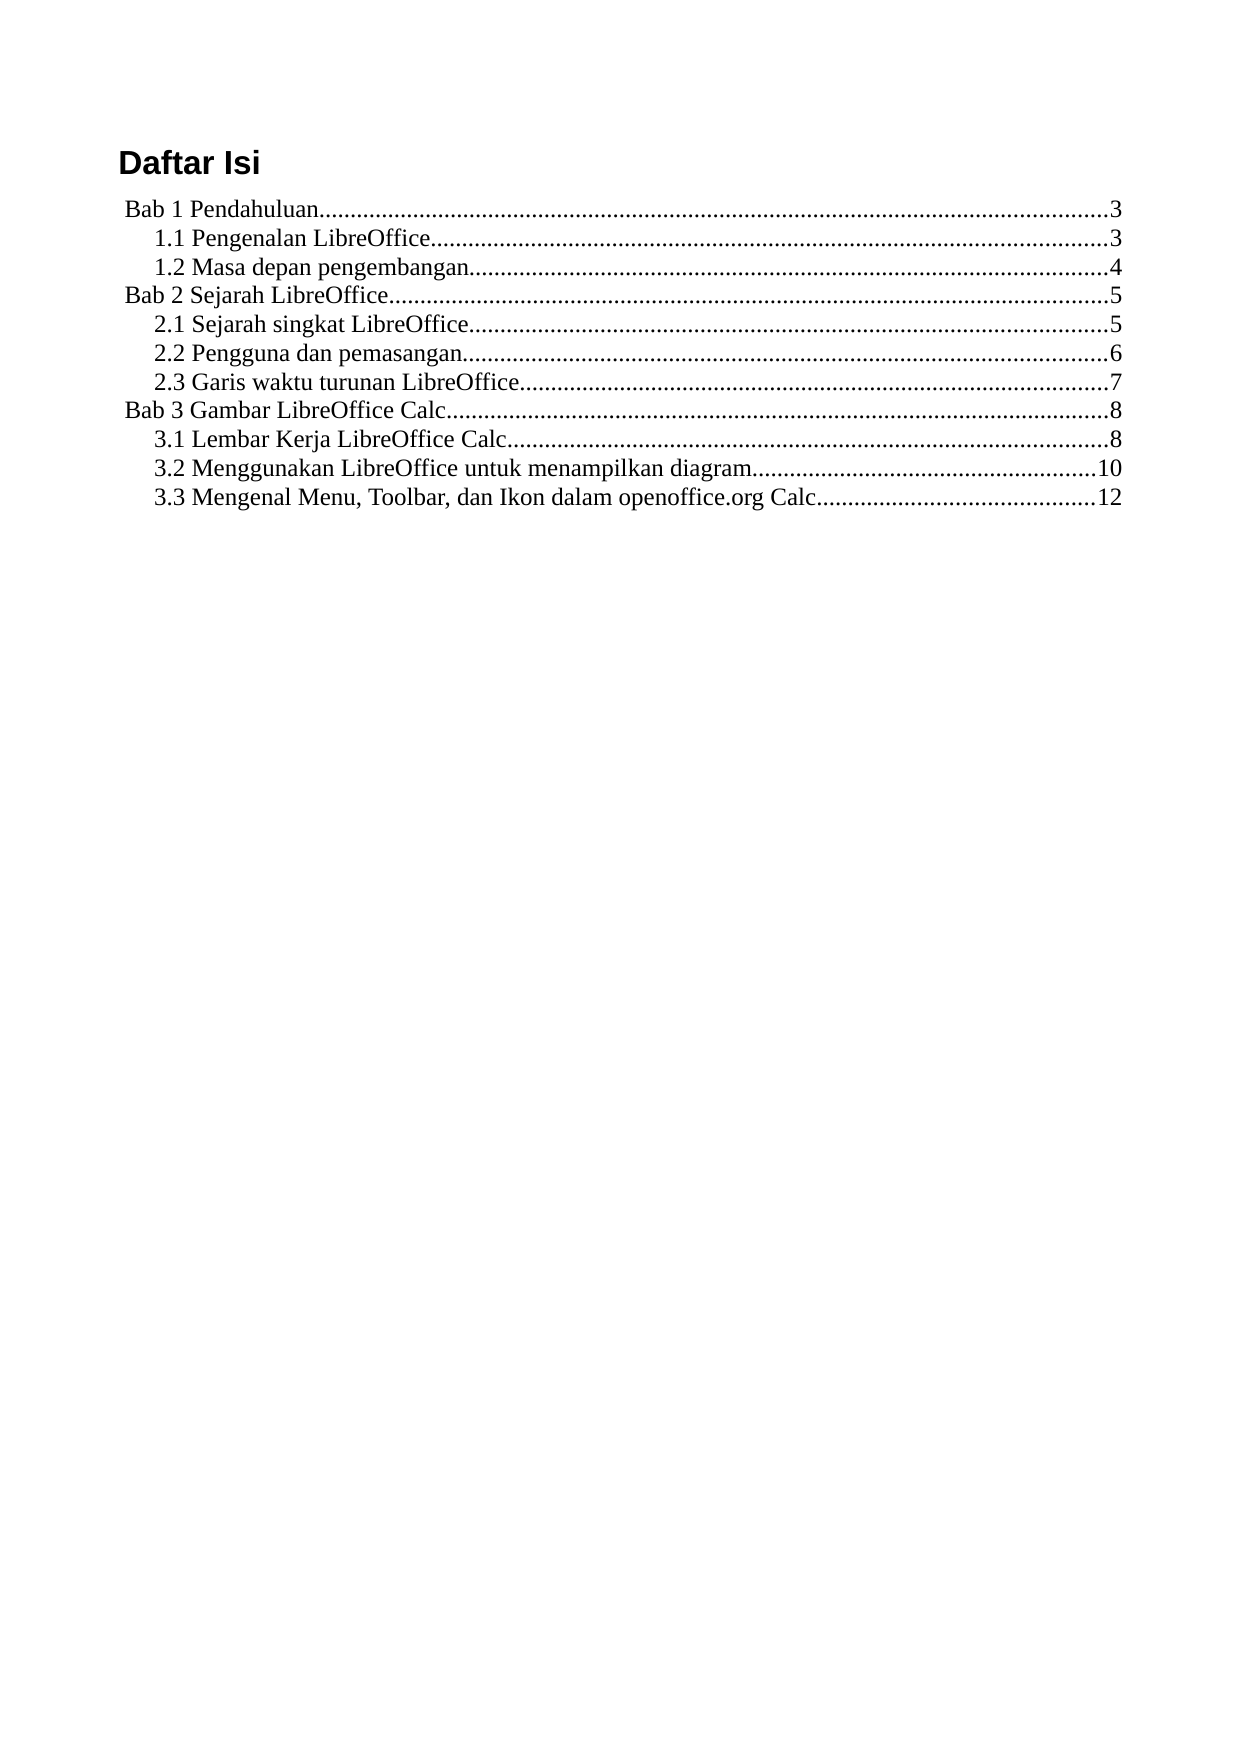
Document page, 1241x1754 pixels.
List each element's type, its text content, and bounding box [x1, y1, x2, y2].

text Bab 3 Gambar LibreOffice Calc. 8 [118, 395, 1122, 424]
text 1.1 Pengenalan LibreOffice 3 [148, 223, 1122, 252]
text 2.1 Sejarah singkat LibreOffice 5 [148, 309, 1122, 338]
text Bab 2 Sejarah LibreOffice 5 [118, 280, 1122, 309]
text 3.1 Lembar Kerja LibreOffice Calc. 8 [148, 424, 1122, 453]
text 1.2 Masa depan pengembangan 4 [148, 252, 1122, 280]
text Bab 1 Pendahuluan 3 [118, 194, 1122, 223]
text 2.2 Pengguna dan pemasangan 6 [148, 338, 1122, 367]
subtitle Daftar Isi [118, 143, 1122, 182]
text 2.3 Garis waktu turunan LibreOffice 7 [148, 367, 1122, 395]
text 3.3 Mengenal Menu, Toolbar, dan Ikon dalam openoffice.org Calc 12 [148, 482, 1122, 510]
text 3.2 Menggunakan LibreOffice untuk menampilkan diagram 10 [148, 453, 1122, 482]
